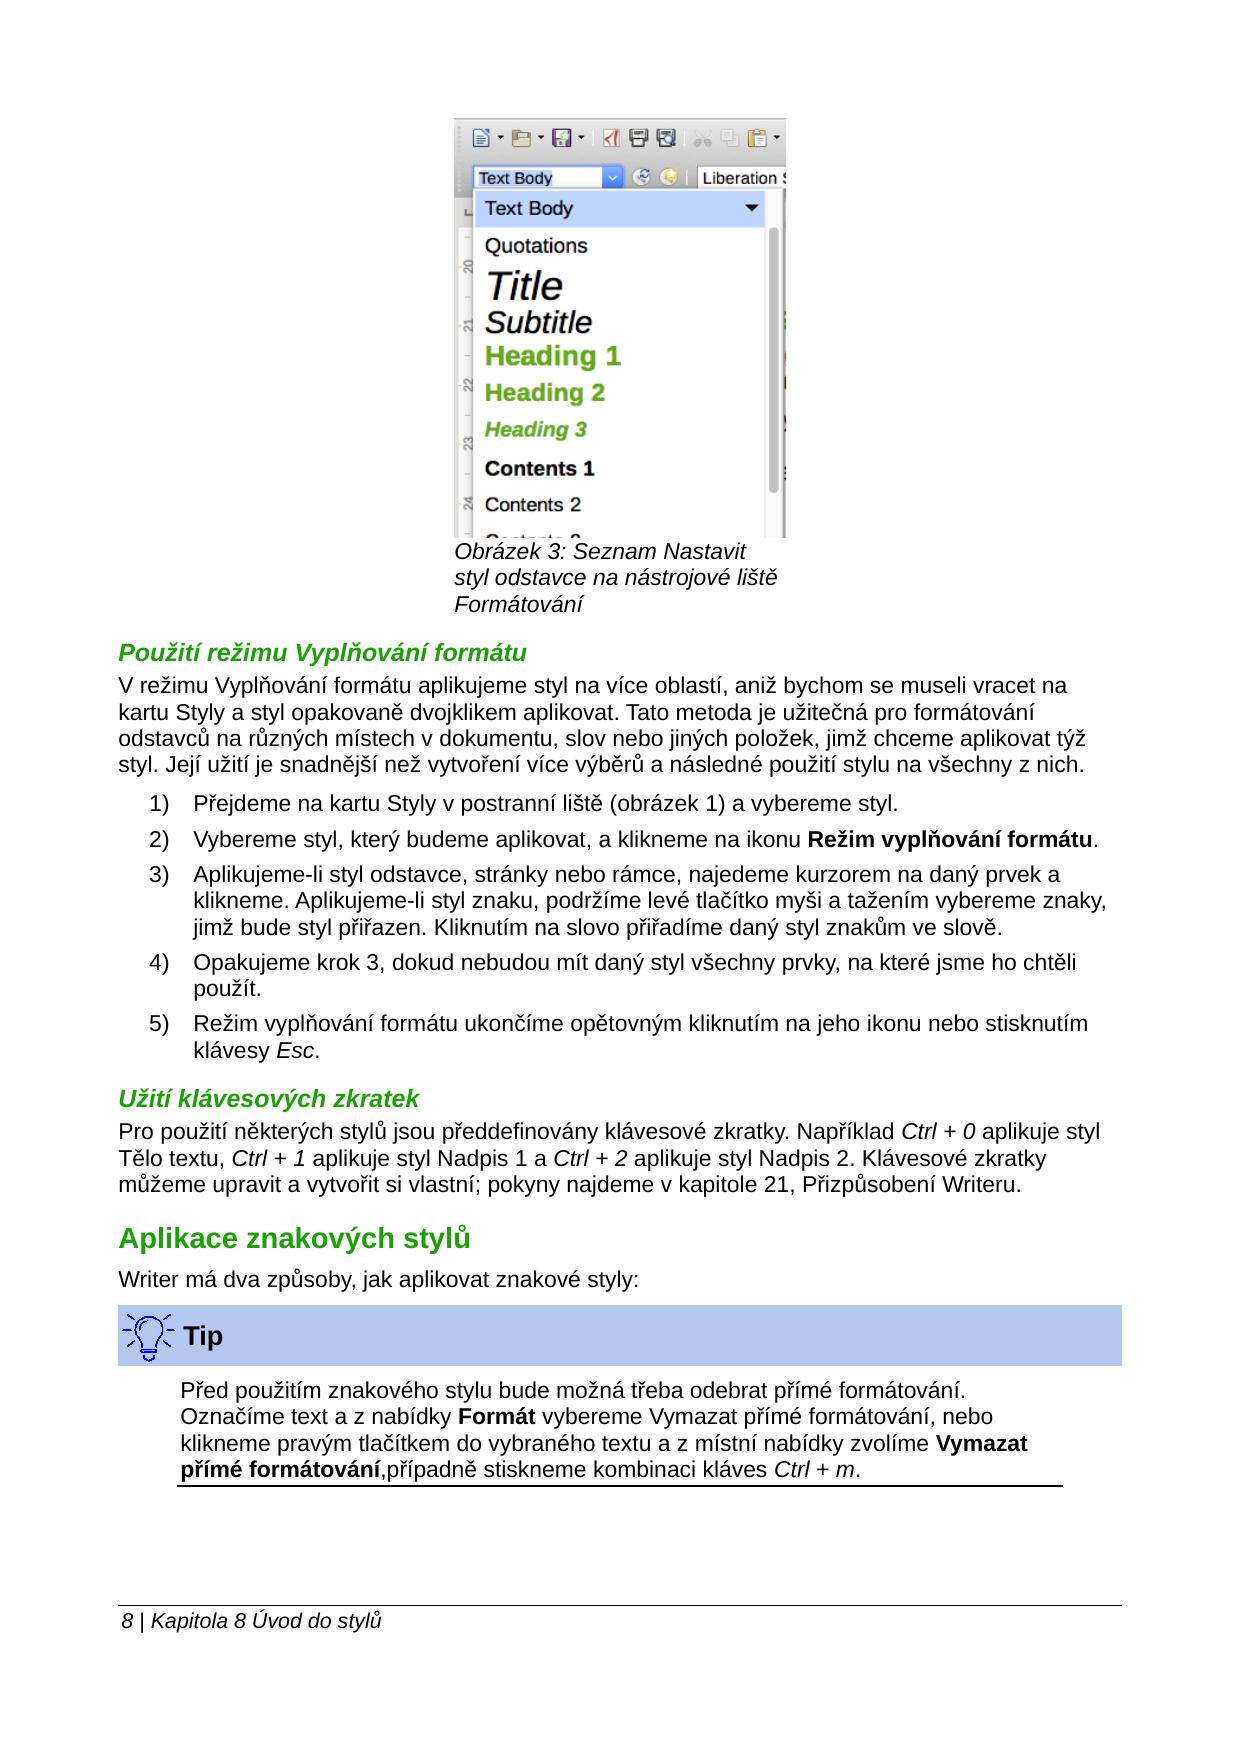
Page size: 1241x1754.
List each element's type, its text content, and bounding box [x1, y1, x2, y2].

list Vybereme styl, který budeme aplikovat, a klikneme na ikonu Režim vyplňování formátu. [169, 826, 1122, 852]
text V režimu Vyplňování formátu aplikujeme styl na více oblastí, aniž bychom se museli vracet na kartu Styly a styl opakovaně dvojklikem aplikovat. Tato metoda je užitečná pro formátování odstavců na různých místech v dokumentu, slov nebo jiných položek, jimž chceme aplikovat týž styl. Její užití je snadnější než vytvoření více výběrů a následné použití stylu na všechny z nich. [118, 672, 1122, 778]
subtitle Použití režimu Vyplňování formátu [118, 638, 1122, 666]
list Aplikujeme-li styl odstavce, stránky nebo rámce, najedeme kurzorem na daný prvek a klikneme. Aplikujeme-li styl znaku, podržíme levé tlačítko myši a tažením vybereme znaky, jimž bude styl přiřazen. Kliknutím na slovo přiřadíme daný styl znakům ve slově. [169, 861, 1122, 940]
subtitle Užití klávesových zkratek [118, 1083, 1122, 1112]
text Před použitím znakového stylu bude možná třeba odebrat přímé formátování. Označíme text a z nabídky Formát vybereme Vymazat přímé formátování, nebo klikneme pravým tlačítkem do vybraného textu a z místní nabídky zvolíme Vymazat přímé formátování,případně stiskneme kombinaci kláves Ctrl + m. [177, 1374, 1063, 1485]
subtitle Tip [118, 1305, 1122, 1366]
list Režim vyplňování formátu ukončíme opětovným kliknutím na jeho ikonu nebo stisknutím klávesy Esc. [169, 1010, 1122, 1063]
text Writer má dva způsoby, jak aplikovat znakové styly: [118, 1266, 1122, 1293]
list Opakujeme krok 3, dokud nebudou mít daný styl všechny prvky, na které jsme ho chtěli použít. [169, 949, 1122, 1001]
picture [119, 1306, 179, 1366]
list Přejdeme na kartu Styly v postranní liště (obrázek 1) a vybereme styl. [169, 790, 1122, 817]
picture [454, 118, 787, 538]
text Obrázek 3: Seznam Nastavit styl odstavce na nástrojové liště Formátování [454, 538, 786, 617]
text Pro použití některých stylů jsou předdefinovány klávesové zkratky. Například Ctrl + 0 aplikuje styl Tělo textu, Ctrl + 1 aplikuje styl Nadpis 1 a Ctrl + 2 aplikuje styl Nadpis 2. Klávesové zkratky můžeme upravit a vytvořit si vlastní; pokyny najdeme v kapitole 21, Přizpůsobení Writeru. [118, 1118, 1122, 1197]
subtitle Aplikace znakových stylů [118, 1221, 1122, 1254]
